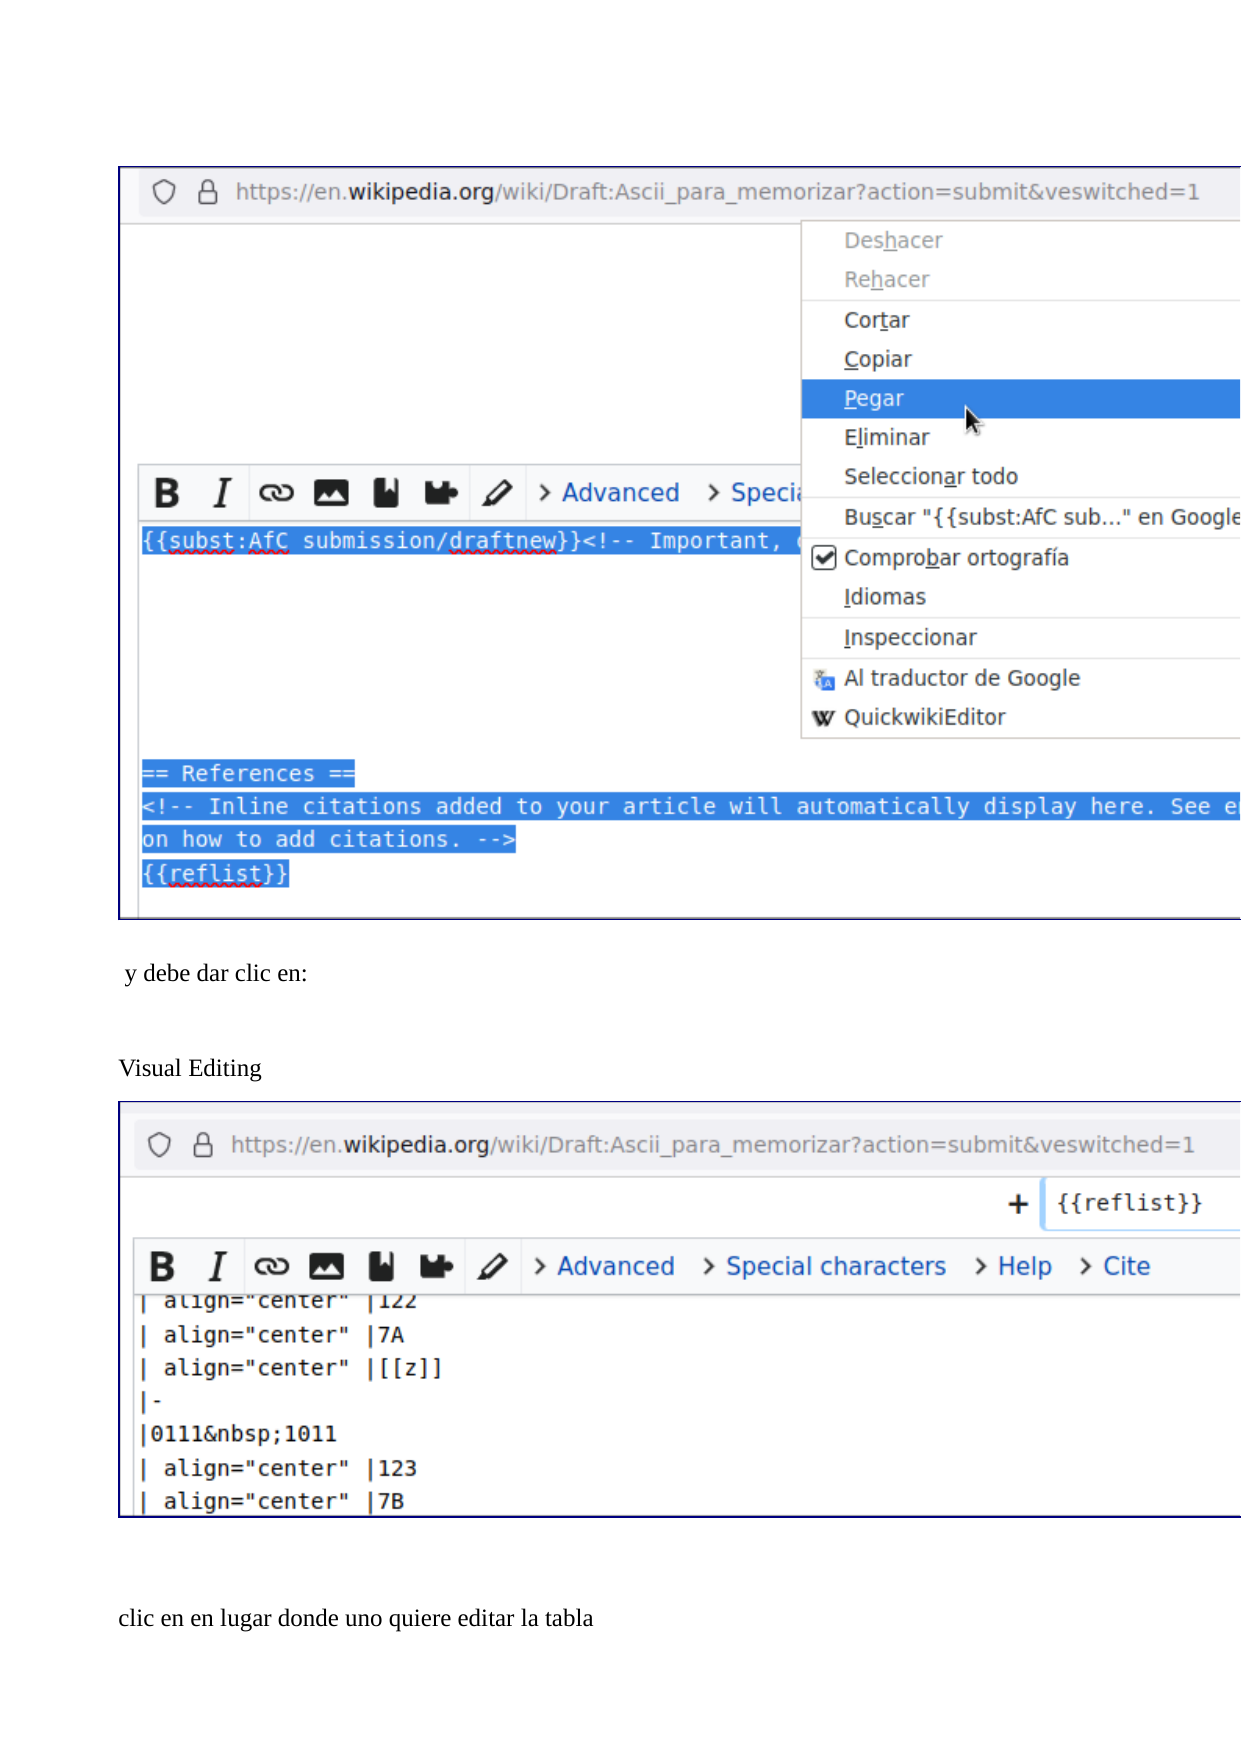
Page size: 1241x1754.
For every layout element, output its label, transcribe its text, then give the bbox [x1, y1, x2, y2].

picture [120, 1102, 1241, 1516]
text clic en en lugar donde uno quiere editar la tabla [118, 1603, 1122, 1631]
text Visual Editing [118, 1053, 1122, 1082]
text y debe dar clic en: [118, 925, 1122, 986]
picture [120, 167, 1241, 919]
